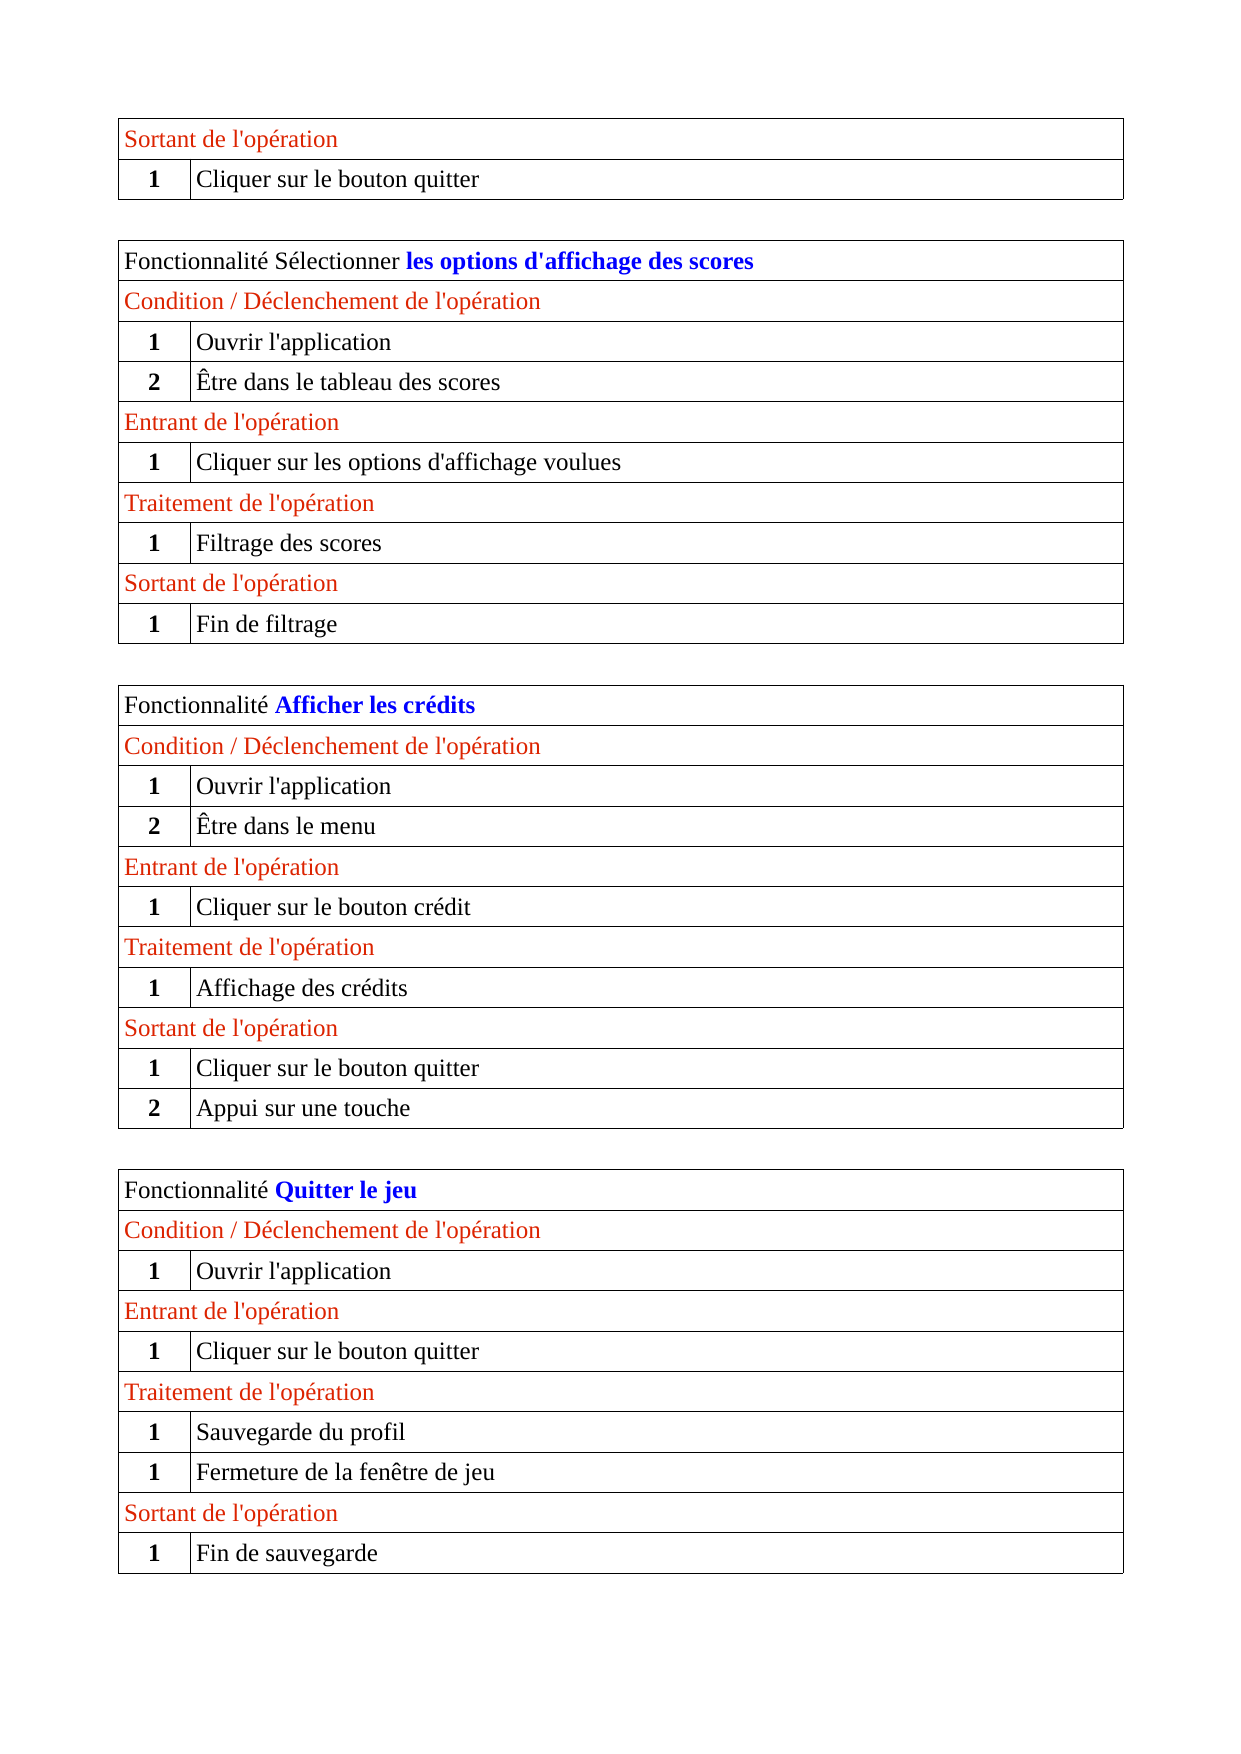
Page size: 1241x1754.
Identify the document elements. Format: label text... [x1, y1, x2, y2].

table_cell Fin de filtrage [191, 604, 1123, 643]
table_cell 1 [119, 1049, 190, 1088]
table_cell Appui sur une touche [191, 1089, 1123, 1128]
table_cell Condition / Déclenchement de l'opération [119, 281, 1123, 321]
table_cell Sortant de l'opération [119, 564, 1123, 603]
table_header Fonctionnalité Quitter le jeu [119, 1170, 1123, 1210]
table_header Fonctionnalité Sélectionner les options d'affichage des scores [119, 241, 1123, 280]
table_cell 1 [119, 887, 190, 926]
table_cell 1 [119, 322, 190, 361]
table_cell Condition / Déclenchement de l'opération [119, 1211, 1123, 1250]
table_cell Traitement de l'opération [119, 1372, 1123, 1411]
table_cell 1 [119, 1332, 190, 1371]
table_cell 1 [119, 523, 190, 563]
table_cell Cliquer sur le bouton quitter [191, 1049, 1123, 1088]
table_cell Sortant de l'opération [119, 1493, 1123, 1532]
table_cell 1 [119, 604, 190, 643]
table_cell 1 [119, 1412, 190, 1452]
table_cell Sortant de l'opération [119, 1008, 1123, 1047]
table_cell 1 [119, 1453, 190, 1492]
table_cell Ouvrir l'application [191, 322, 1123, 361]
table_cell 1 [119, 160, 190, 199]
table_cell Sauvegarde du profil [191, 1412, 1123, 1452]
table_cell 2 [119, 807, 190, 846]
table_cell 1 [119, 1533, 190, 1572]
table_cell Être dans le tableau des scores [191, 362, 1123, 401]
table_cell 1 [119, 1251, 190, 1290]
table_cell Ouvrir l'application [191, 1251, 1123, 1290]
table_cell Filtrage des scores [191, 523, 1123, 563]
table_cell Cliquer sur le bouton quitter [191, 1332, 1123, 1371]
table_cell Être dans le menu [191, 807, 1123, 846]
table_cell 1 [119, 766, 190, 806]
table_cell Cliquer sur le bouton quitter [191, 160, 1123, 199]
table_cell Ouvrir l'application [191, 766, 1123, 806]
table_cell Affichage des crédits [191, 968, 1123, 1007]
table_cell Cliquer sur les options d'affichage voulues [191, 443, 1123, 482]
table_cell Traitement de l'opération [119, 483, 1123, 522]
table_cell Sortant de l'opération [119, 119, 1123, 158]
table_cell Condition / Déclenchement de l'opération [119, 726, 1123, 765]
table_cell 1 [119, 443, 190, 482]
table_cell Traitement de l'opération [119, 927, 1123, 967]
table_cell Entrant de l'opération [119, 847, 1123, 886]
table_cell Cliquer sur le bouton crédit [191, 887, 1123, 926]
table_cell Fermeture de la fenêtre de jeu [191, 1453, 1123, 1492]
table_cell Entrant de l'opération [119, 1291, 1123, 1331]
table_cell 1 [119, 968, 190, 1007]
table_header Fonctionnalité Afficher les crédits [119, 686, 1123, 725]
table_cell Entrant de l'opération [119, 402, 1123, 442]
table_cell 2 [119, 1089, 190, 1128]
table_cell 2 [119, 362, 190, 401]
table_cell Fin de sauvegarde [191, 1533, 1123, 1572]
